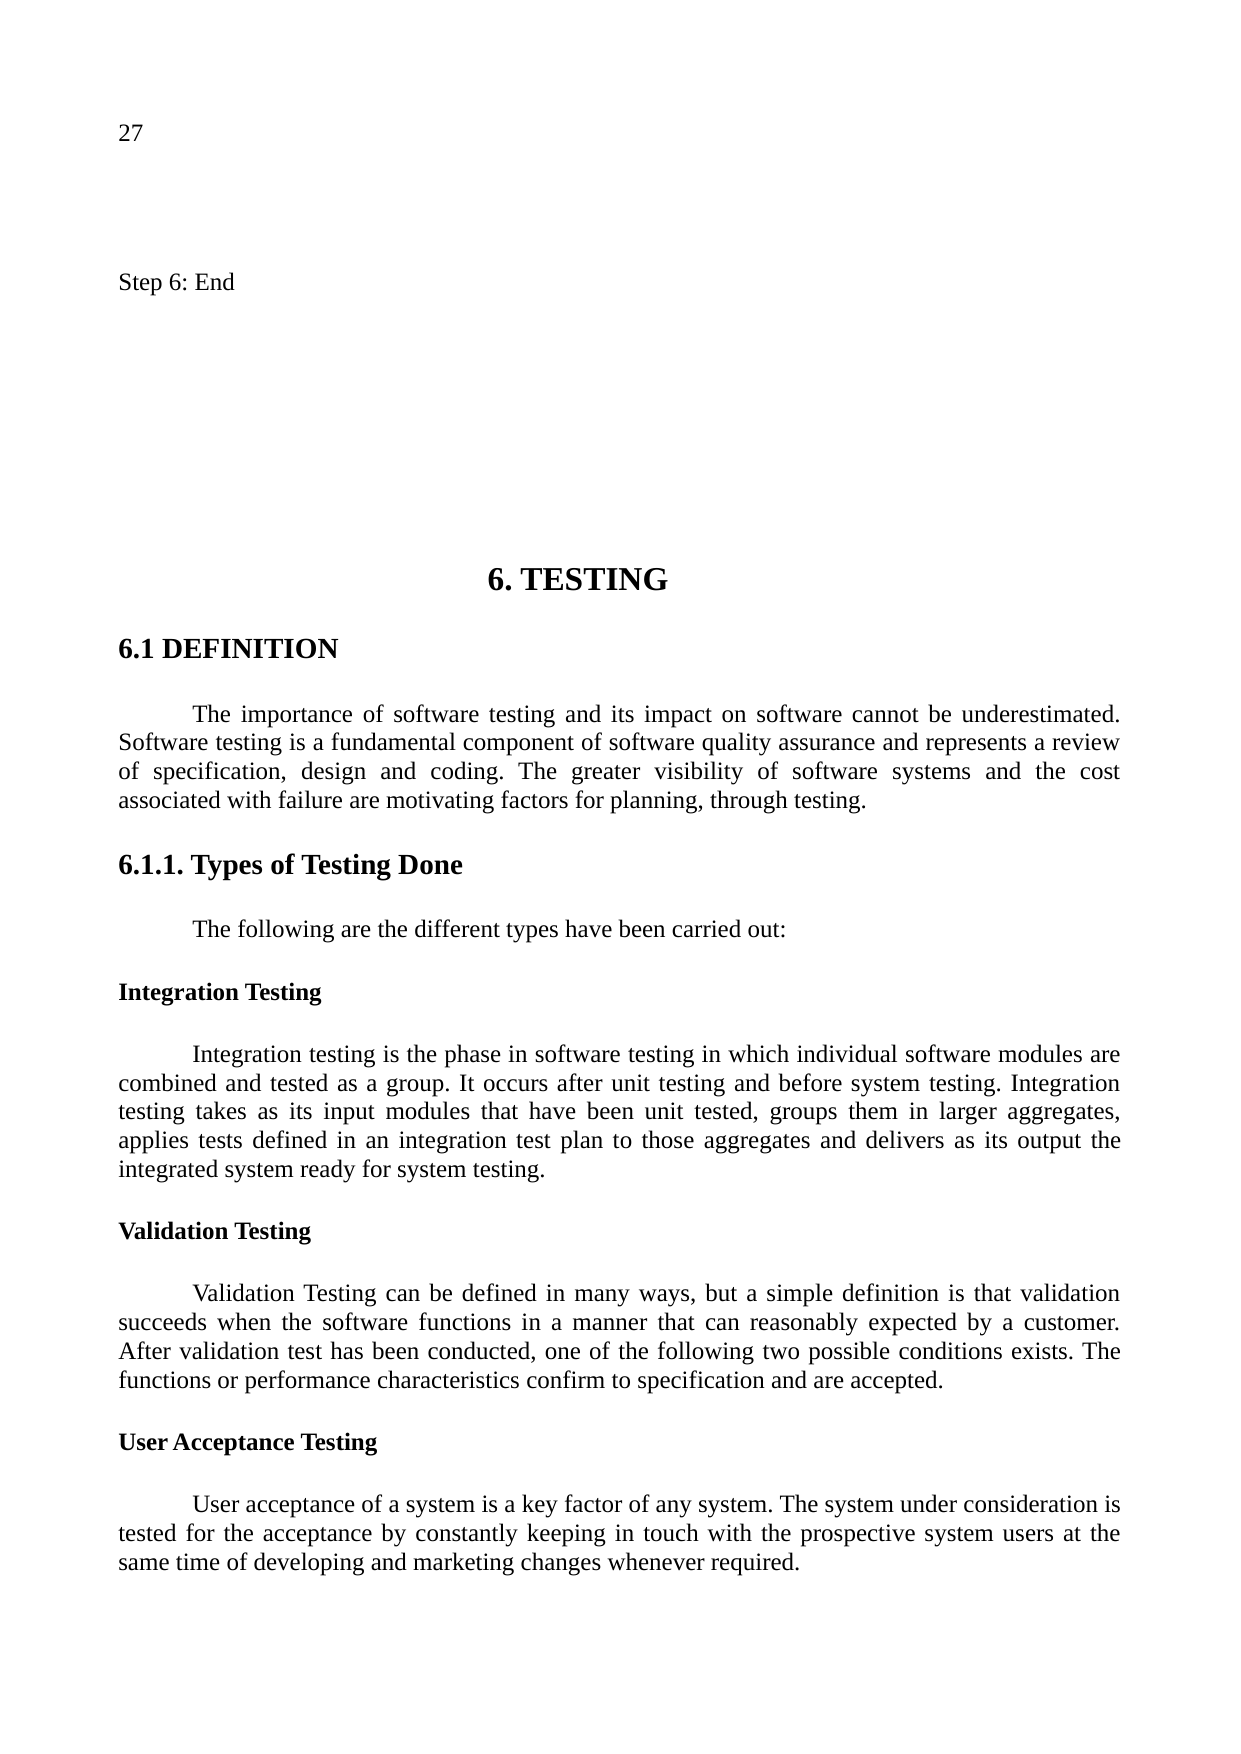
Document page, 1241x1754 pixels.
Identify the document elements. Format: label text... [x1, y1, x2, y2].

text Validation Testing can be defined in many ways, but a simple definition is that validation succeeds when the software functions in a manner that can reasonably expected by a customer. After validation test has been conducted, one of the following two possible conditions exists. The functions or performance characteristics confirm to specification and are accepted. [118, 1278, 1122, 1393]
text The importance of software testing and its impact on software cannot be underestimated. Software testing is a fundamental component of software quality assurance and represents a review of specification, design and coding. The greater visibility of software systems and the cost associated with failure are motivating factors for planning, through testing. [118, 699, 1122, 814]
text Integration testing is the phase in software testing in which individual software modules are combined and tested as a group. It occurs after unit testing and before system testing. Integration testing takes as its input modules that have been unit tested, groups them in larger aggregates, applies tests defined in an integration test plan to those aggregates and delivers as its output the integrated system ready for system testing. [118, 1039, 1122, 1183]
text Step 6: End [118, 267, 1122, 296]
text The following are the different types have been carried out: [118, 914, 1122, 943]
text Integration Testing [118, 977, 1122, 1005]
text User acceptance of a system is a key factor of any system. The system under consideration is tested for the acceptance by constantly keeping in touch with the prospective system users at the same time of developing and marketing changes whenever required. [118, 1489, 1122, 1576]
text User Acceptance Testing [118, 1427, 1122, 1456]
text Validation Testing [118, 1216, 1122, 1245]
text 6. TESTING [118, 560, 1122, 598]
text 6.1 DEFINITION [118, 632, 1122, 665]
text 6.1.1. Types of Testing Done [118, 847, 1122, 881]
